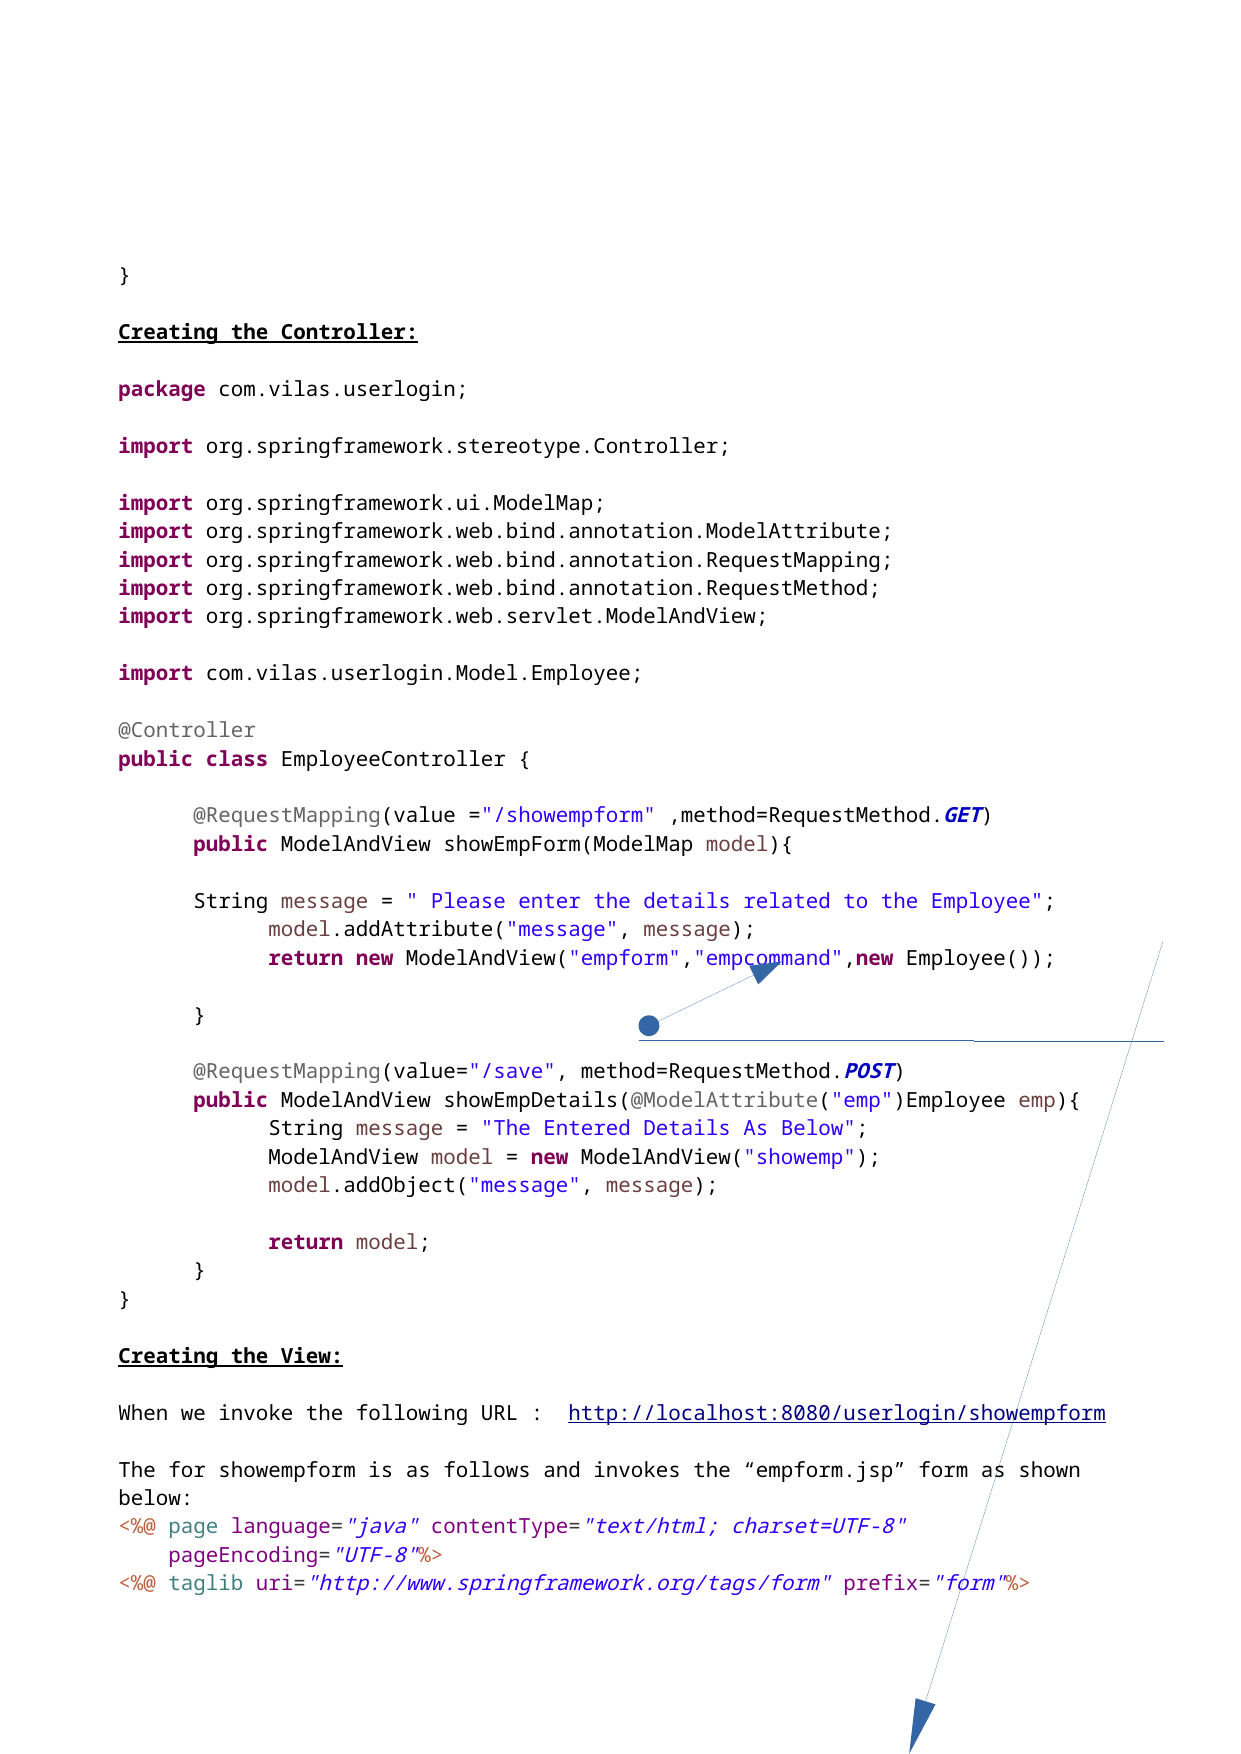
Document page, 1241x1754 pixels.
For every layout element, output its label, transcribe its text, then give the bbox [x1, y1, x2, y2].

text } [118, 1284, 1055, 1312]
text model.addObject("message", message); [118, 1170, 1091, 1199]
text [1092, 1142, 1151, 1170]
text [1137, 1000, 1151, 1028]
text <%@ taglib uri="http://www.springframework.org/tags/form" prefix="form"%> [959, 1568, 1151, 1597]
text import org.springframework.web.servlet.ModelAndView; [118, 602, 1151, 630]
text import org.springframework.ui.ModelMap; [118, 488, 1151, 516]
text String message = "The Entered Details As Below"; [118, 1113, 1108, 1142]
text [1066, 1227, 1151, 1256]
text @RequestMapping(value ="/showempform" ,method=RequestMethod.GET) [118, 801, 1151, 829]
text return new ModelAndView("empform","empcommand",new Employee()); [118, 943, 1151, 971]
text [968, 1540, 1151, 1568]
text package com.vilas.userlogin; [118, 374, 1151, 402]
text String message = " Please enter the details related to the Employee"; [118, 886, 1151, 914]
text [659, 1000, 1144, 1028]
text pageEncoding="UTF-8"%> [118, 1540, 975, 1568]
text } [118, 1000, 699, 1028]
text public class EmployeeController { [118, 744, 1151, 772]
text import org.springframework.web.bind.annotation.ModelAttribute; [118, 516, 1151, 545]
text } [118, 260, 1151, 289]
text public ModelAndView showEmpForm(ModelMap model){ [118, 829, 1151, 857]
text model.addAttribute("message", message); [118, 914, 1151, 943]
text [1057, 1256, 1151, 1284]
text [1083, 1170, 1151, 1199]
text public ModelAndView showEmpDetails(@ModelAttribute("emp")Employee emp){ [118, 1085, 1117, 1113]
text ModelAndView model = new ModelAndView("showemp"); [118, 1142, 1099, 1170]
text Creating the Controller: [118, 317, 1151, 346]
text @Controller [118, 715, 1151, 744]
text [1030, 1341, 1151, 1369]
text The for showempform is as follows and invokes the “empform.jsp” form as shown below: [118, 1455, 1002, 1512]
text import org.springframework.web.bind.annotation.RequestMethod; [118, 573, 1151, 602]
text [1101, 1113, 1151, 1142]
text <%@ taglib uri="http://www.springframework.org/tags/form" prefix="form"%> [118, 1568, 966, 1597]
text [1048, 1284, 1151, 1312]
text Creating the View: [118, 1341, 1037, 1369]
text import org.springframework.web.bind.annotation.RequestMapping; [118, 545, 1151, 573]
text The for showempform is as follows and invokes the “empform.jsp” form as shown below: [986, 1455, 1151, 1512]
text When we invoke the following URL : http://localhost:8080/userlogin/showempform [118, 1398, 1019, 1426]
text } [118, 1256, 1064, 1284]
text [977, 1512, 1151, 1540]
text import org.springframework.stereotype.Controller; [118, 431, 1151, 459]
text When we invoke the following URL : http://localhost:8080/userlogin/showempform [1013, 1398, 1151, 1426]
text return model; [118, 1227, 1073, 1256]
text @RequestMapping(value="/save", method=RequestMethod.POST) [118, 1057, 1126, 1085]
text import com.vilas.userlogin.Model.Employee; [118, 658, 1151, 687]
text <%@ page language="java" contentType="text/html; charset=UTF-8" [118, 1512, 984, 1540]
